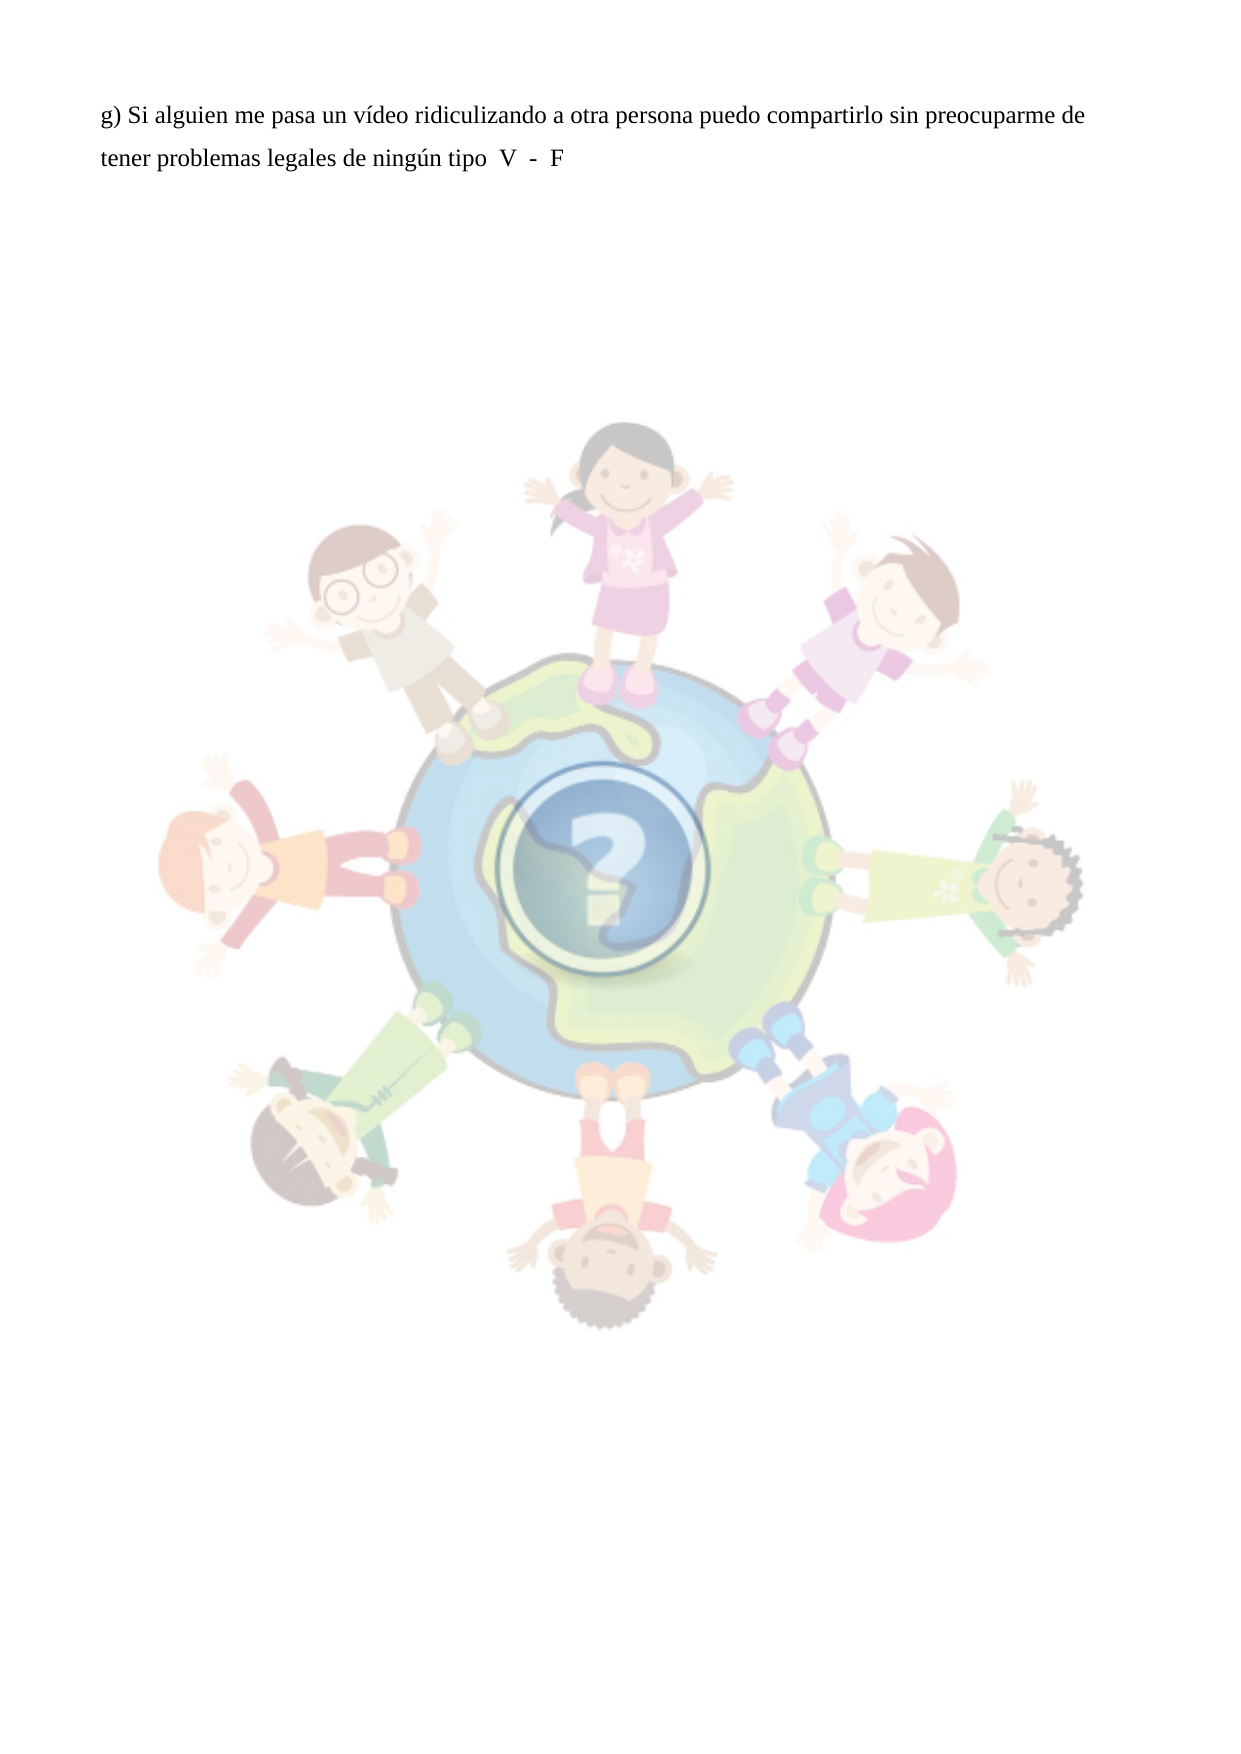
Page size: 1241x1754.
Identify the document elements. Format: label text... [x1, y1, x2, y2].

picture [268, 536, 972, 1218]
text g) Si alguien me pasa un vídeo ridiculizando a otra persona puedo compartirlo sin preocuparme de tener problemas legales de ningún tipo V - F [100, 100, 1140, 172]
